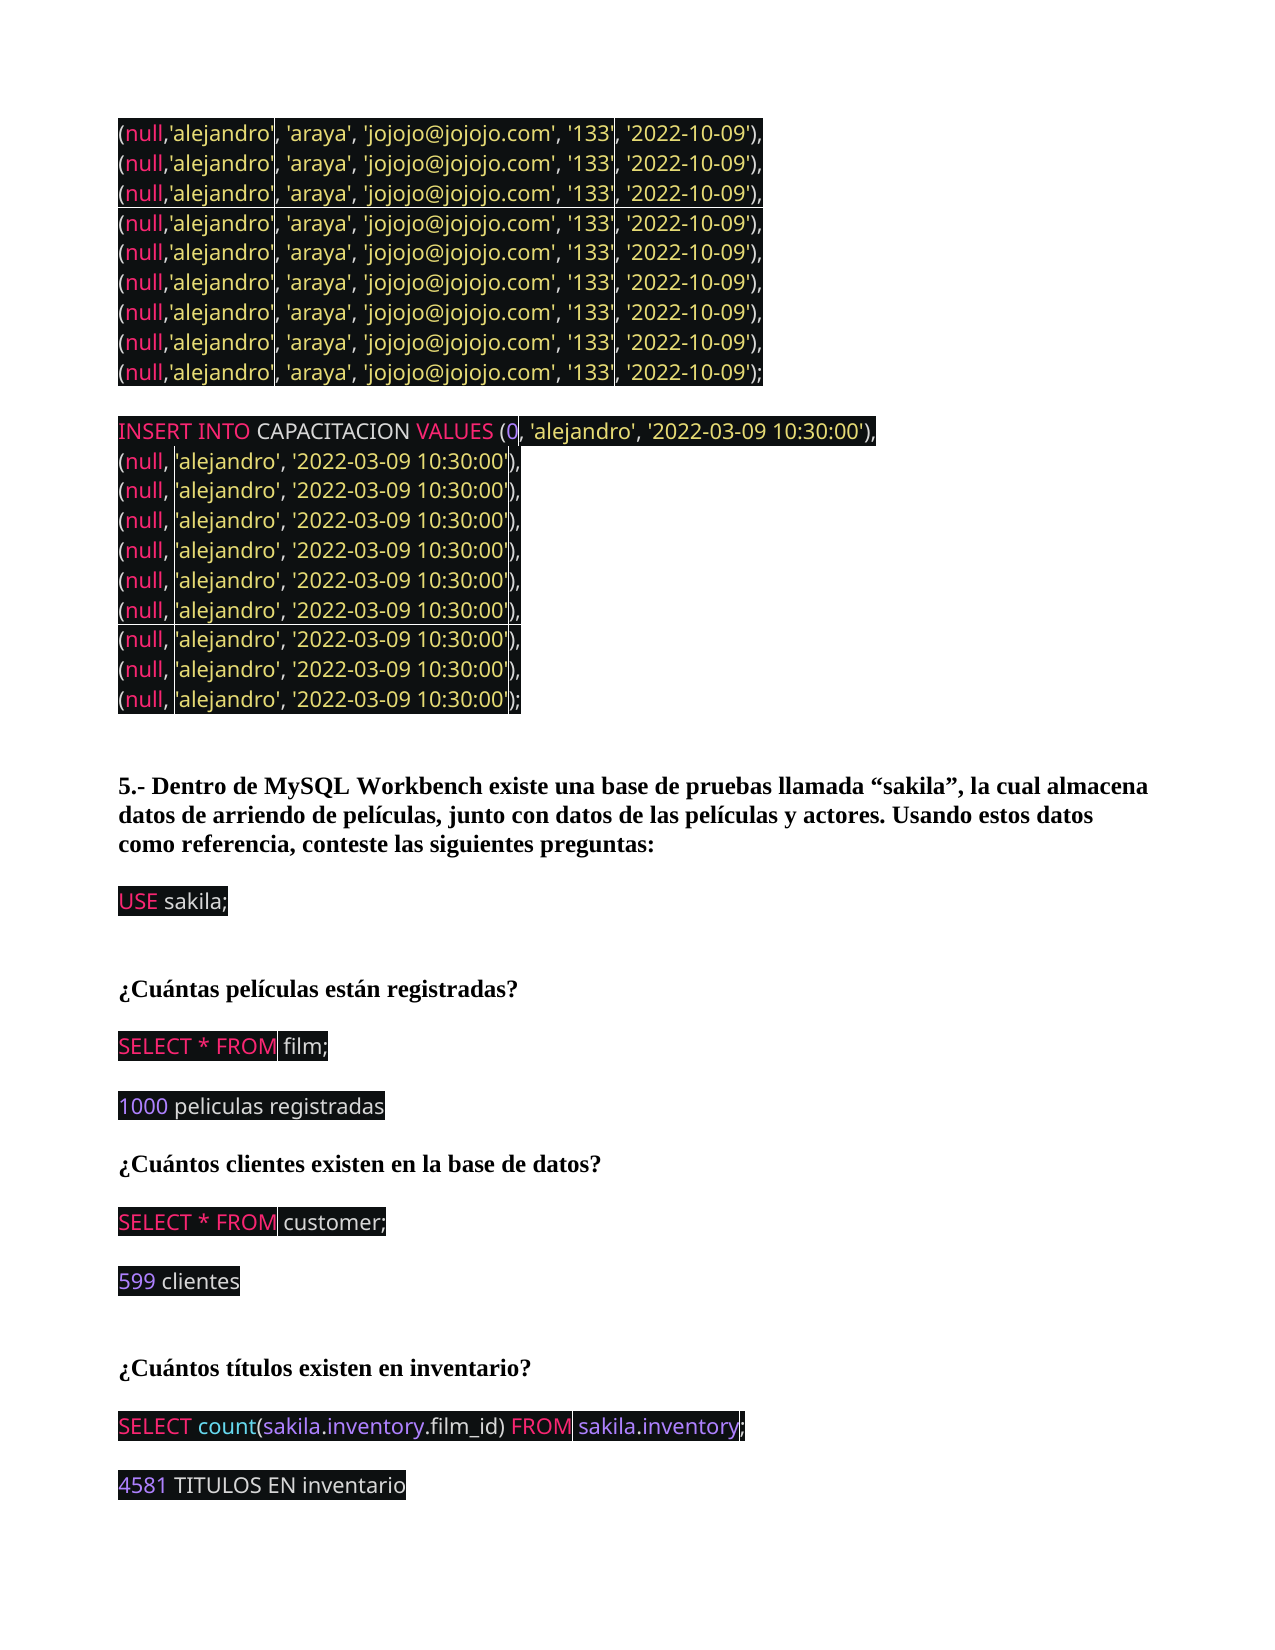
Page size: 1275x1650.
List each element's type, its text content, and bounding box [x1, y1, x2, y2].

text (null, 'alejandro', '2022-03-09 10:30:00'), [118, 565, 1157, 595]
text (null, 'alejandro', '2022-03-09 10:30:00'); [118, 684, 1157, 714]
text (null, 'alejandro', '2022-03-09 10:30:00'), [118, 446, 1157, 476]
text (null, 'alejandro', '2022-03-09 10:30:00'), [118, 535, 1157, 565]
text (null,'alejandro', 'araya', 'jojojo@jojojo.com', '133', '2022-10-09'), [118, 327, 1157, 356]
text INSERT INTO CAPACITACION VALUES (0, 'alejandro', '2022-03-09 10:30:00'), [118, 416, 1157, 446]
text SELECT count(sakila.inventory.film_id) FROM sakila.inventory; [118, 1411, 1157, 1441]
text (null,'alejandro', 'araya', 'jojojo@jojojo.com', '133', '2022-10-09'), [118, 267, 1157, 297]
text (null,'alejandro', 'araya', 'jojojo@jojojo.com', '133', '2022-10-09'), [118, 118, 1157, 148]
text (null,'alejandro', 'araya', 'jojojo@jojojo.com', '133', '2022-10-09'), [118, 297, 1157, 327]
text (null, 'alejandro', '2022-03-09 10:30:00'), [118, 505, 1157, 535]
text (null,'alejandro', 'araya', 'jojojo@jojojo.com', '133', '2022-10-09'), [118, 148, 1157, 178]
text (null, 'alejandro', '2022-03-09 10:30:00'), [118, 476, 1157, 505]
text 599 clientes [118, 1266, 1157, 1296]
text 4581 TITULOS EN inventario [118, 1470, 1157, 1500]
text (null,'alejandro', 'araya', 'jojojo@jojojo.com', '133', '2022-10-09'), [118, 178, 1157, 207]
text 5.- Dentro de MySQL Workbench existe una base de pruebas llamada “sakila”, la cual almacena datos de arriendo de películas, junto con datos de las películas y actores. Usando estos datos como referencia, conteste las siguientes preguntas: [118, 771, 1157, 858]
text (null,'alejandro', 'araya', 'jojojo@jojojo.com', '133', '2022-10-09'); [118, 356, 1157, 386]
text ¿Cuántos clientes existen en la base de datos? [118, 1149, 1157, 1178]
text (null,'alejandro', 'araya', 'jojojo@jojojo.com', '133', '2022-10-09'), [118, 237, 1157, 267]
text (null,'alejandro', 'araya', 'jojojo@jojojo.com', '133', '2022-10-09'), [118, 207, 1157, 237]
text SELECT * FROM film; [118, 1031, 1157, 1061]
text (null, 'alejandro', '2022-03-09 10:30:00'), [118, 654, 1157, 684]
text (null, 'alejandro', '2022-03-09 10:30:00'), [118, 624, 1157, 654]
text USE sakila; [118, 886, 1157, 916]
text ¿Cuántas películas están registradas? [118, 974, 1157, 1002]
text SELECT * FROM customer; [118, 1207, 1157, 1236]
text ¿Cuántos títulos existen en inventario? [118, 1353, 1157, 1382]
text 1000 peliculas registradas [118, 1091, 1157, 1120]
text (null, 'alejandro', '2022-03-09 10:30:00'), [118, 595, 1157, 624]
